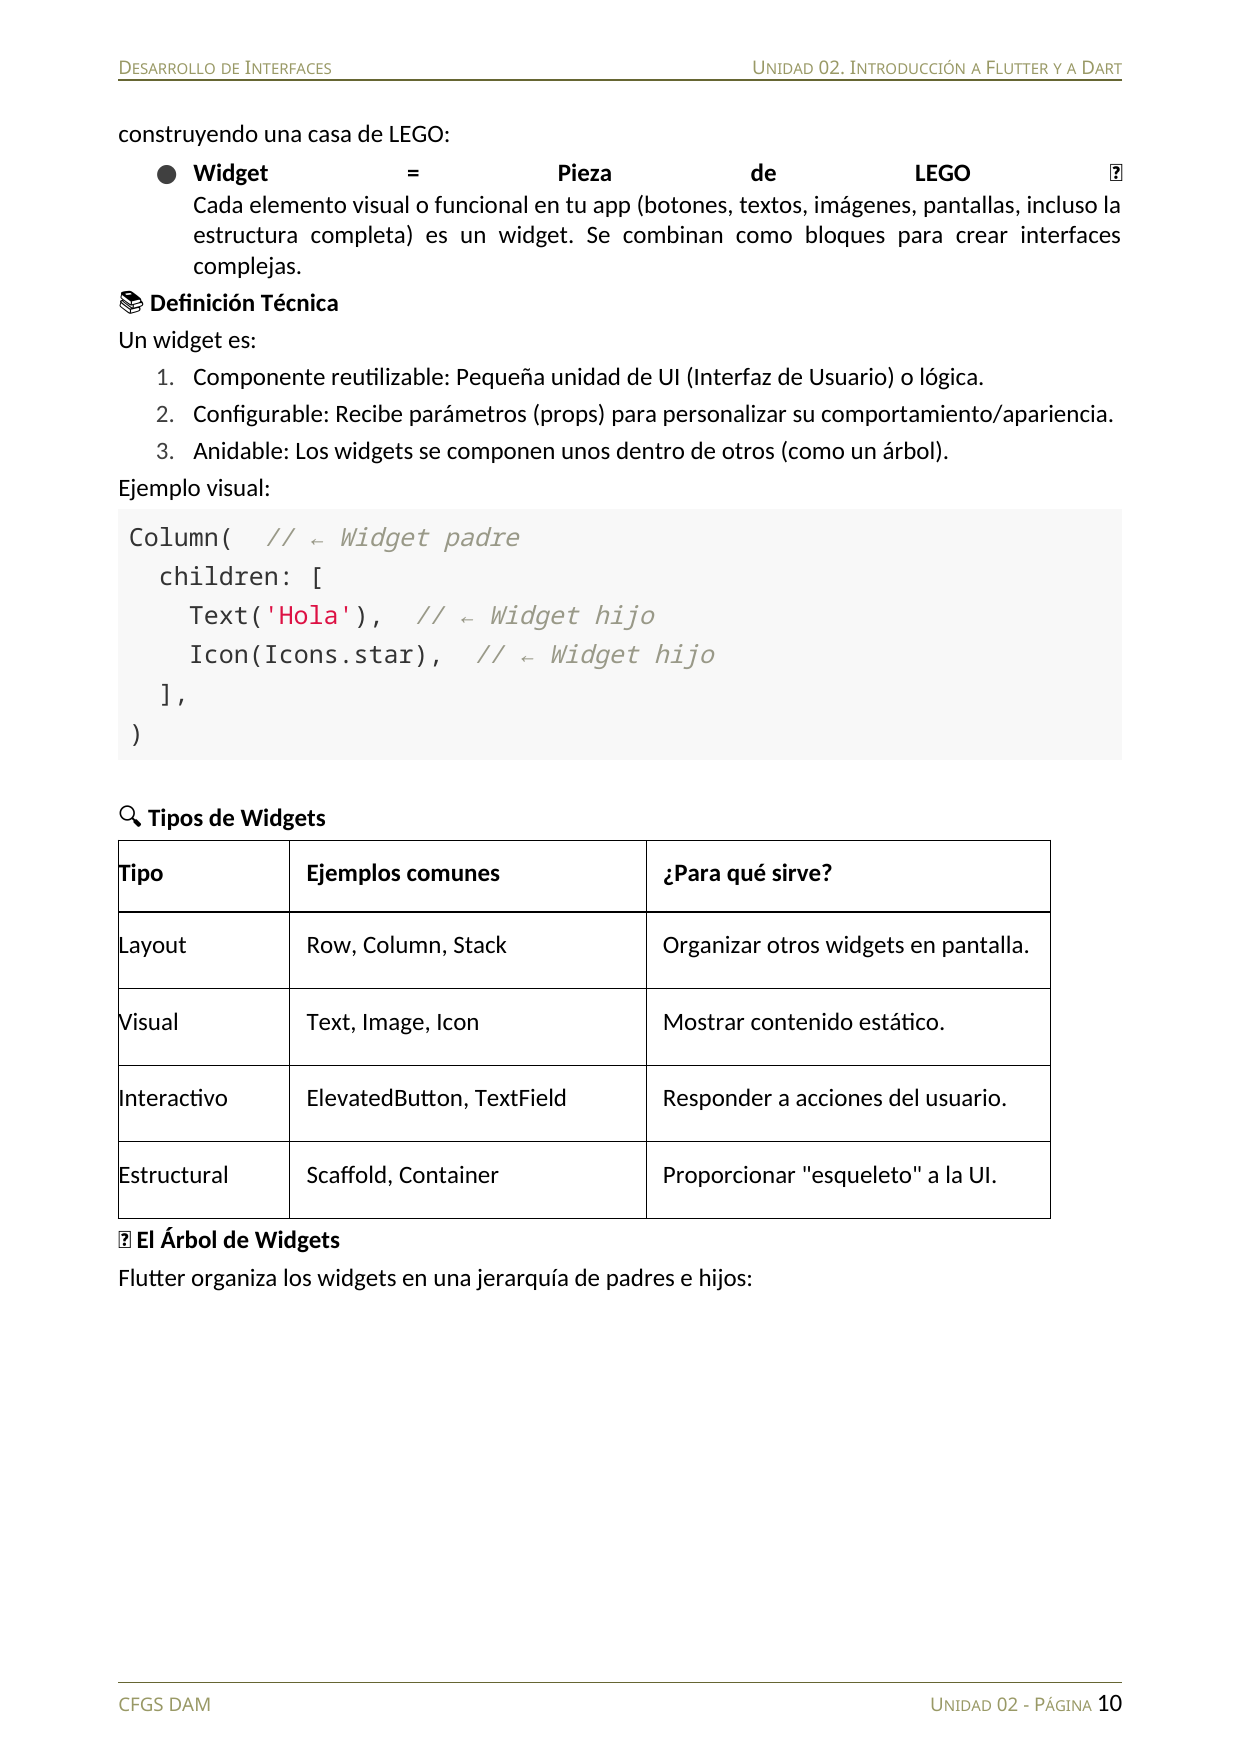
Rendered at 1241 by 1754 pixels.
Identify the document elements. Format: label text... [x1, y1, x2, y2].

text 🔍 Tipos de Widgets [118, 803, 1122, 833]
list Componente reutilizable: Pequeña unidad de UI (Interfaz de Usuario) o lógica. [156, 361, 1122, 392]
text 📚 Definición Técnica [118, 287, 1122, 318]
text Flutter organiza los widgets en una jerarquía de padres e hijos: [118, 1262, 1122, 1292]
table_cell Row, Column, Stack [290, 913, 646, 988]
table_cell Organizar otros widgets en pantalla. [647, 913, 1050, 988]
text Ejemplo visual: [118, 472, 1122, 502]
table_header ¿Para qué sirve? [647, 841, 1050, 911]
table_cell Scaffold, Container [290, 1142, 646, 1218]
table_cell Estructural [119, 1142, 289, 1218]
table_cell Interactivo [119, 1066, 289, 1141]
table_cell Mostrar contenido estático. [647, 989, 1050, 1064]
table_cell Responder a acciones del usuario. [647, 1066, 1050, 1141]
table_cell Text, Image, Icon [290, 989, 646, 1064]
table_header Tipo [119, 841, 289, 911]
text construyendo una casa de LEGO: [118, 118, 1122, 148]
table_cell Proporcionar "esqueleto" a la UI. [647, 1142, 1050, 1218]
text 🌳 El Árbol de Widgets [118, 1225, 1122, 1255]
table_cell ElevatedButton, TextField [290, 1066, 646, 1141]
list Widget = Pieza de LEGO 🧱 Cada elemento visual o funcional en tu app (botones, textos, imágenes, pantallas, incluso la estructura completa) es un widget. Se combinan como bloques para crear interfaces complejas. [156, 155, 1122, 281]
table_cell Layout [119, 913, 289, 988]
table_cell Visual [119, 989, 289, 1064]
table_header Column( // ← Widget padre children: [ Text('Hola'), // ← Widget hijo Icon(Icons.star), // ← Widget hijo ], ) [118, 509, 1122, 760]
list Configurable: Recibe parámetros (props) para personalizar su comportamiento/apariencia. [156, 398, 1122, 428]
list Anidable: Los widgets se componen unos dentro de otros (como un árbol). [156, 435, 1122, 466]
text Un widget es: [118, 324, 1122, 354]
table_header Ejemplos comunes [290, 841, 646, 911]
